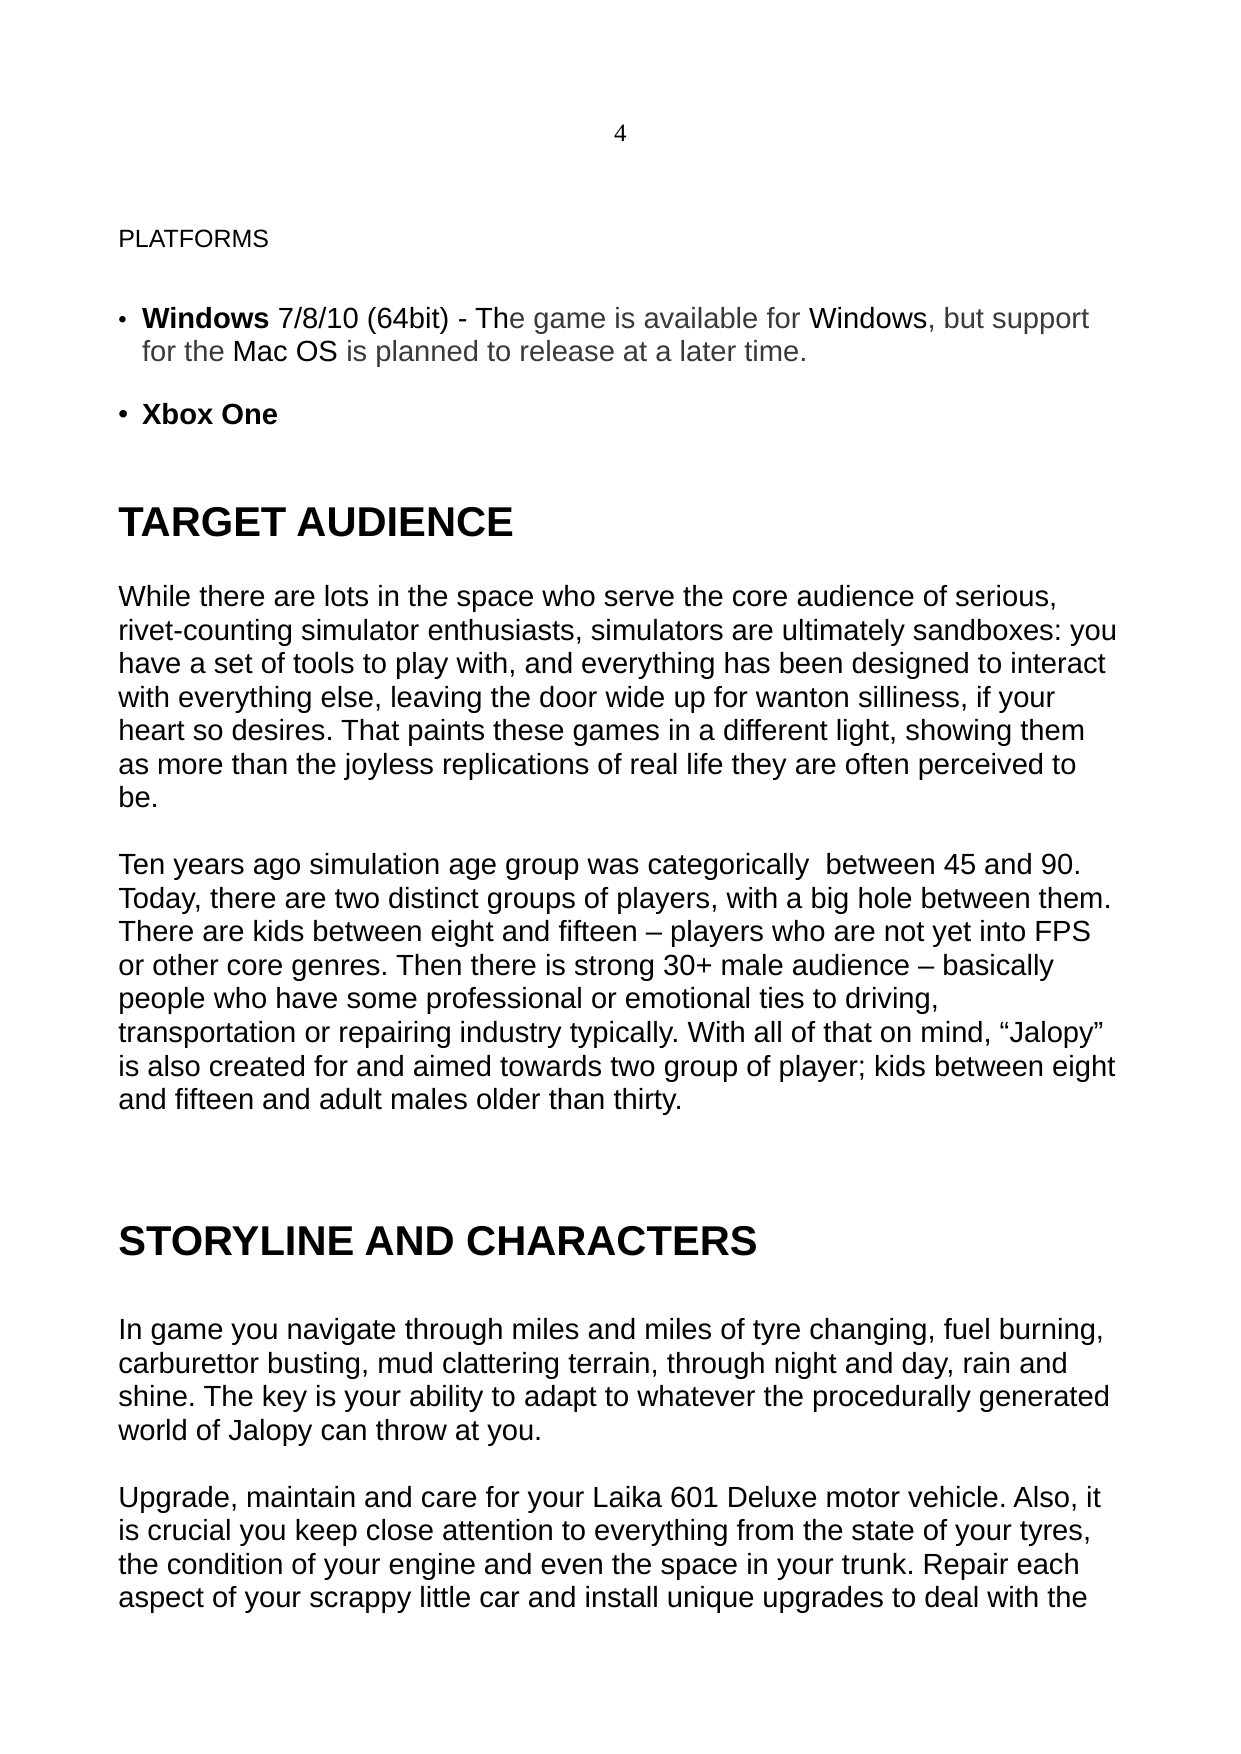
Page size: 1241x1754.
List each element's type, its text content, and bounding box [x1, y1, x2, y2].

text STORYLINE AND CHARACTERS [118, 1216, 1122, 1264]
text TARGET AUDIENCE [118, 498, 1122, 546]
text While there are lots in the space who serve the core audience of serious, rivet-counting simulator enthusiasts, simulators are ultimately sandboxes: you have a set of tools to play with, and everything has been designed to interact with everything else, leaving the door wide up for wanton silliness, if your heart so desires. That paints these games in a different light, showing them as more than the joyless replications of real life they are often perceived to be. [118, 579, 1122, 814]
list Windows 7/8/10 (64bit) - The game is available for Windows, but support for the Mac OS is planned to release at a later time. [118, 301, 1122, 368]
text PLATFORMS [118, 224, 1122, 253]
list Xbox One [118, 397, 1122, 431]
text In game you navigate through miles and miles of tyre changing, fuel burning, carburettor busting, mud clattering terrain, through night and day, rain and shine. The key is your ability to adapt to whatever the procedurally generated world of Jalopy can throw at you. Upgrade, maintain and care for your Laika 601 Deluxe motor vehicle. Also, it is crucial you keep close attention to everything from the state of your tyres, the condition of your engine and even the space in your trunk. Repair each aspect of your scrappy little car and install unique upgrades to deal with the [118, 1312, 1122, 1614]
text Ten years ago simulation age group was categorically between 45 and 90. Today, there are two distinct groups of players, with a big hole between them. There are kids between eight and fifteen – players who are not yet into FPS or other core genres. Then there is strong 30+ male audience – basically people who have some professional or emotional ties to driving, transportation or repairing industry typically. With all of that on mind, “Jalopy” is also created for and aimed towards two group of player; kids between eight and fifteen and adult males older than thirty. [118, 847, 1122, 1116]
